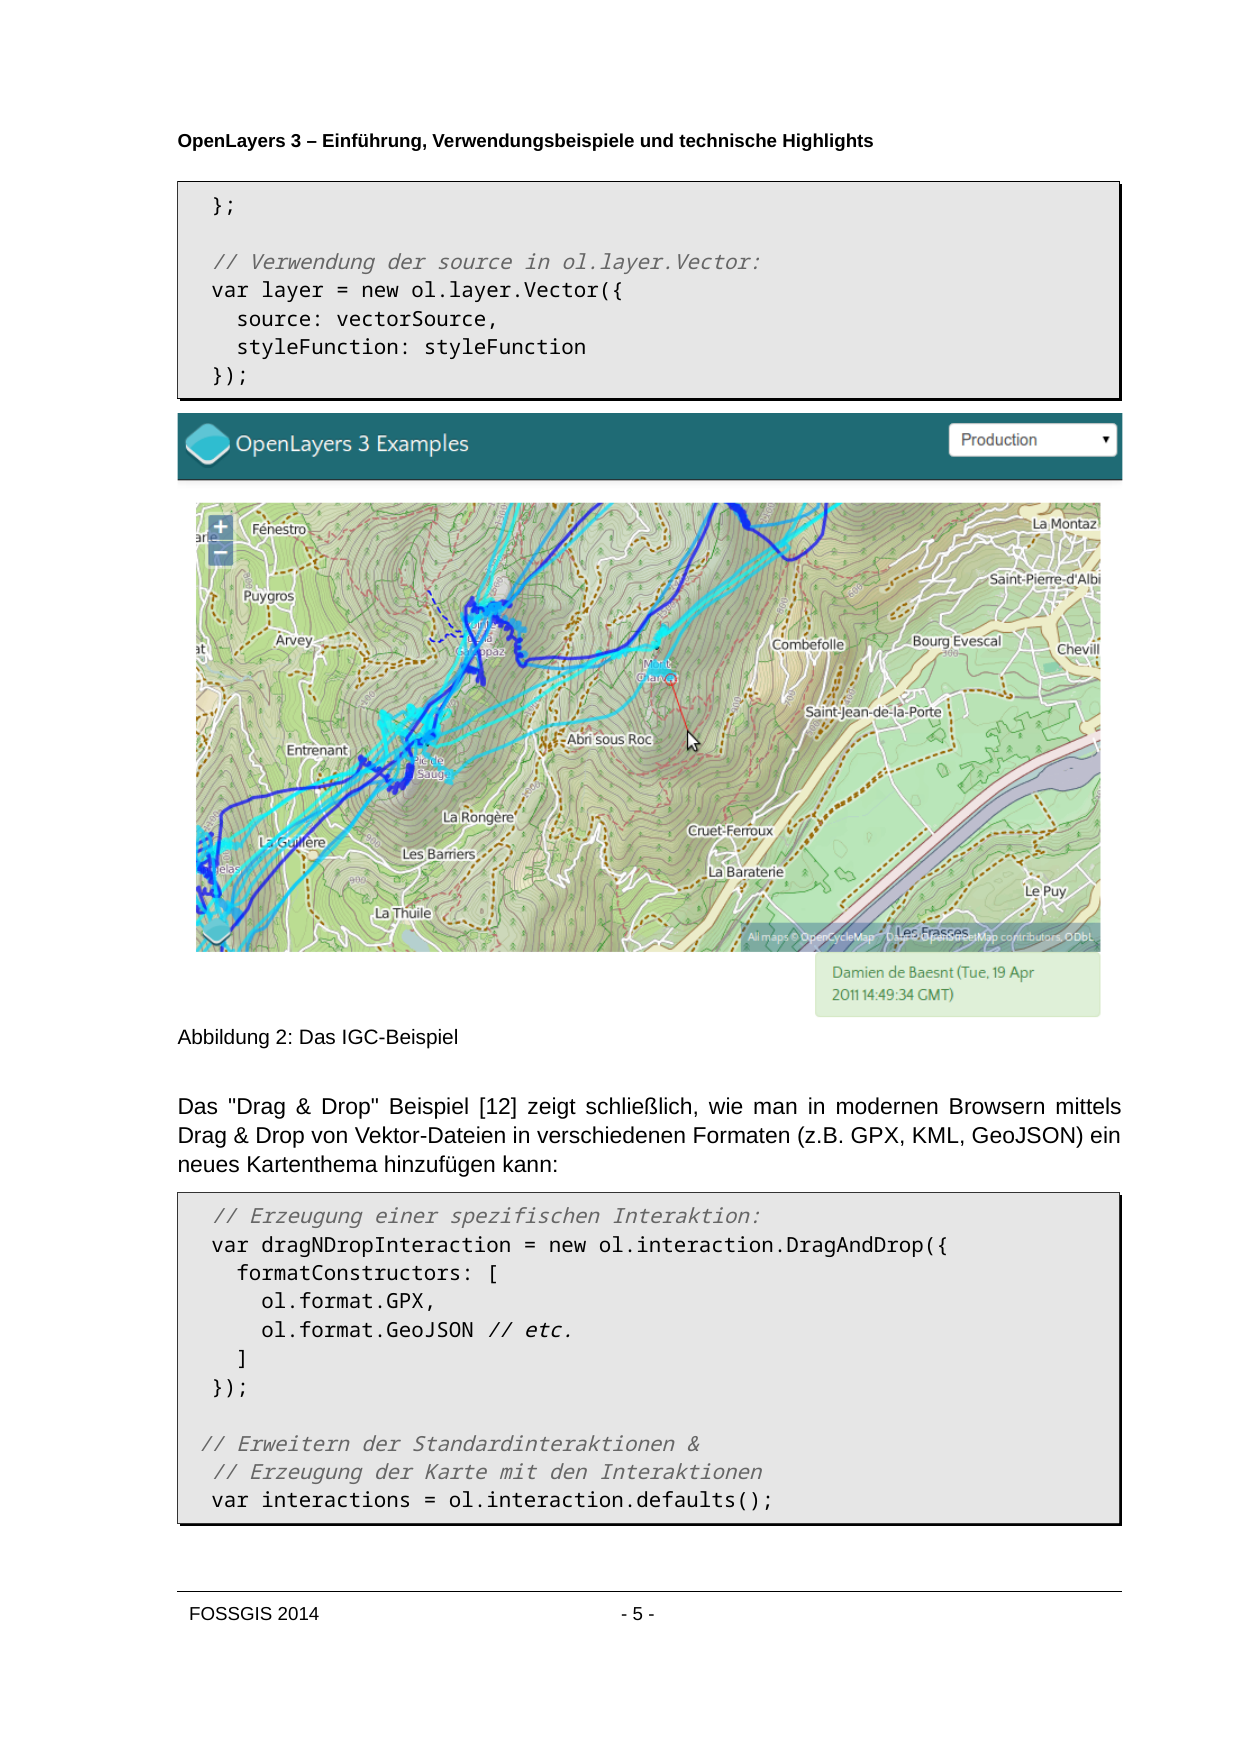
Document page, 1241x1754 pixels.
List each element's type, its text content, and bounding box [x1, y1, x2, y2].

text var layer = new ol.layer.Vector({ [178, 266, 1119, 295]
text styleFunction: styleFunction [178, 323, 1119, 352]
text Abbildung 2: Das IGC-Beispiel [177, 1025, 1122, 1049]
text }; [178, 182, 1119, 209]
text source: vectorSource, [178, 295, 1119, 323]
text // Erweitern der Standardinteraktionen & [178, 1420, 1119, 1448]
text var dragNDropInteraction = new ol.interaction.DragAndDrop({ [178, 1221, 1119, 1249]
text ol.format.GPX, [178, 1278, 1119, 1306]
text // Erzeugung einer spezifischen Interaktion: [178, 1193, 1119, 1221]
text }); [178, 352, 1119, 398]
text ol.format.GeoJSON // etc. [178, 1306, 1119, 1334]
text var interactions = ol.interaction.defaults(); [178, 1477, 1119, 1523]
text formatConstructors: [ [178, 1249, 1119, 1278]
text // Verwendung der source in ol.layer.Vector: [178, 238, 1119, 266]
text ] [178, 1334, 1119, 1363]
text Das "Drag & Drop" Beispiel [12] zeigt schließlich, wie man in modernen Browsern mittels Drag & Drop von Vektor-Dateien in verschiedenen Formaten (z.B. GPX, KML, GeoJSON) ein neues Kartenthema hinzufügen kann: [177, 1093, 1122, 1177]
text // Erzeugung der Karte mit den Interaktionen [178, 1448, 1119, 1477]
picture [177, 413, 1123, 1025]
text }); [178, 1363, 1119, 1391]
